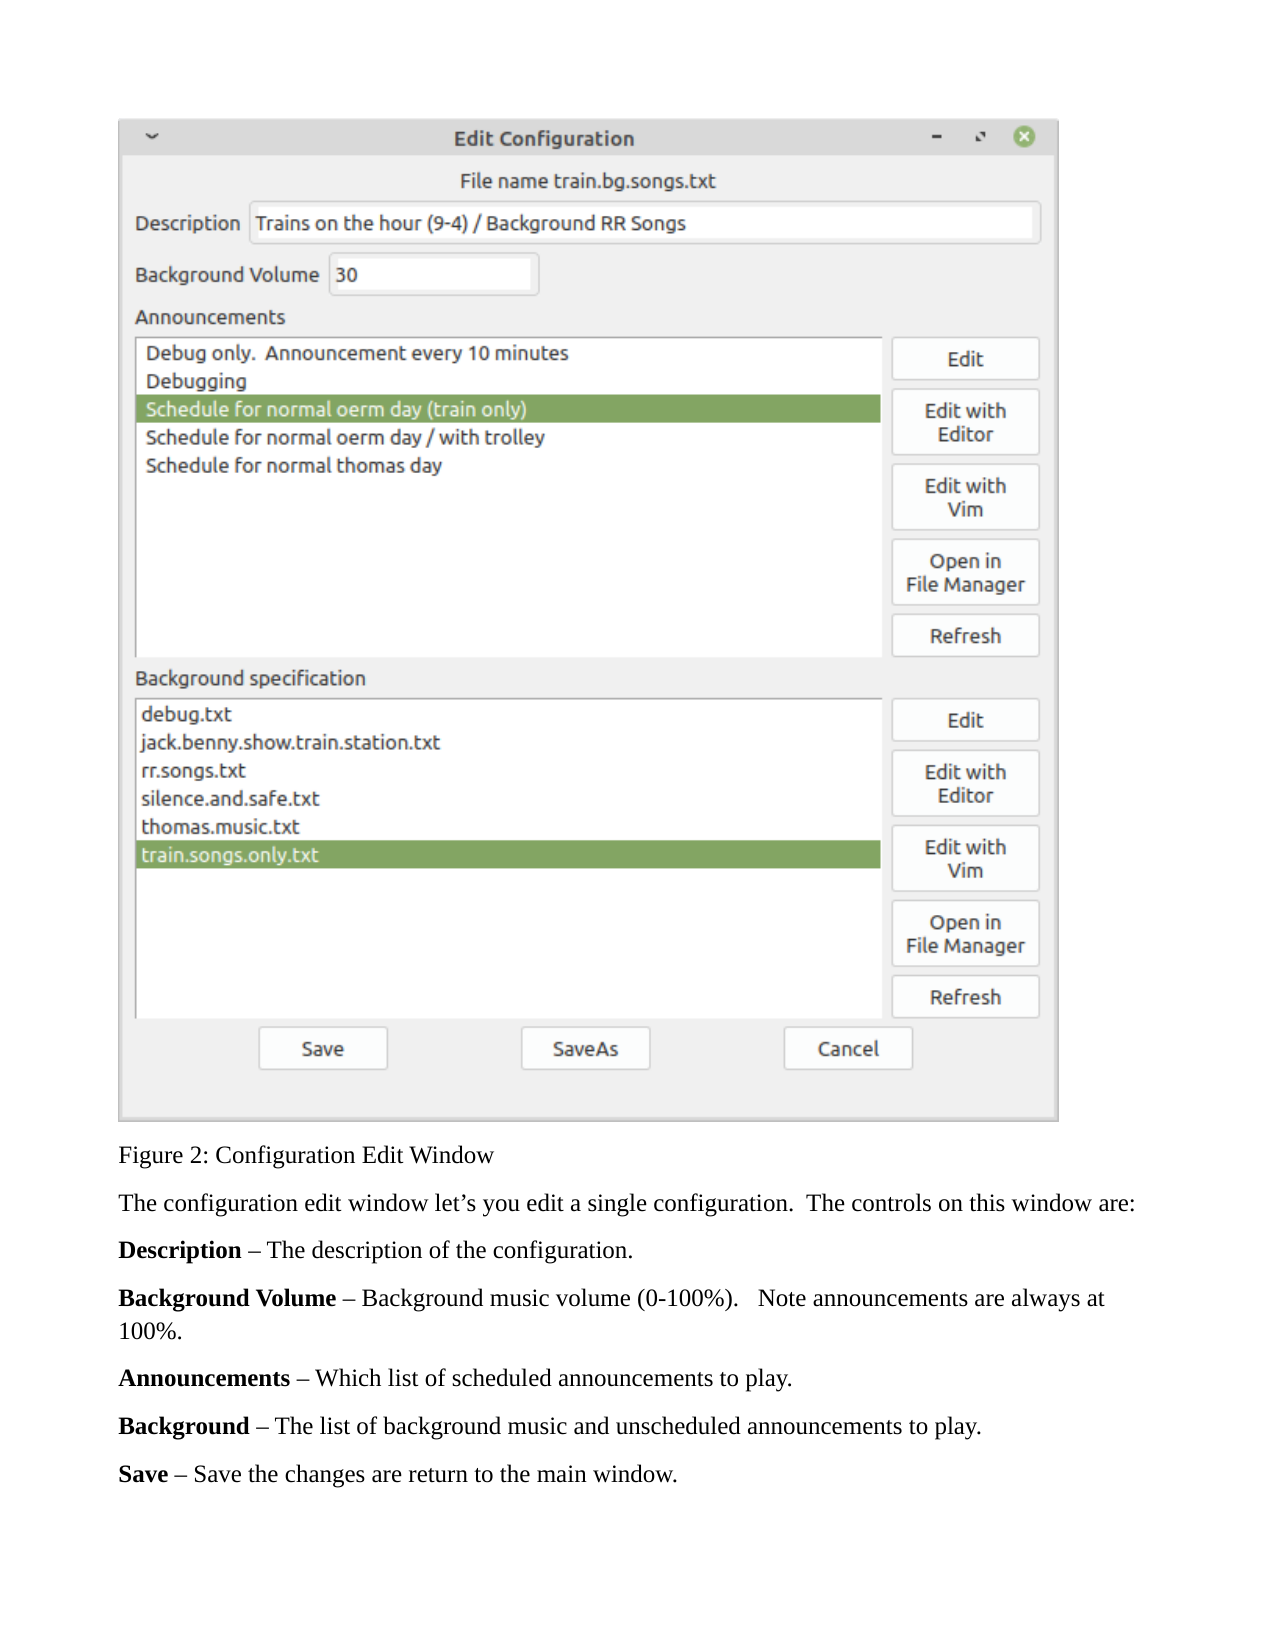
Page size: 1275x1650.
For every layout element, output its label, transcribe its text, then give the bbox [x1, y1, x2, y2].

picture [118, 118, 1059, 1122]
text Announcements – Which list of scheduled announcements to play. [118, 1363, 1157, 1392]
text Background Volume – Background music volume (0-100%). Note announcements are always at 100%. [118, 1283, 1157, 1345]
text Save – Save the changes are return to the main window. [118, 1459, 1157, 1487]
text Background – The list of background music and unscheduled announcements to play. [118, 1411, 1157, 1440]
text Figure 2: Configuration Edit Window [118, 1140, 1157, 1169]
text Description – The description of the configuration. [118, 1235, 1157, 1264]
text The configuration edit window let’s you edit a single configuration. The controls on this window are: [118, 1188, 1157, 1216]
